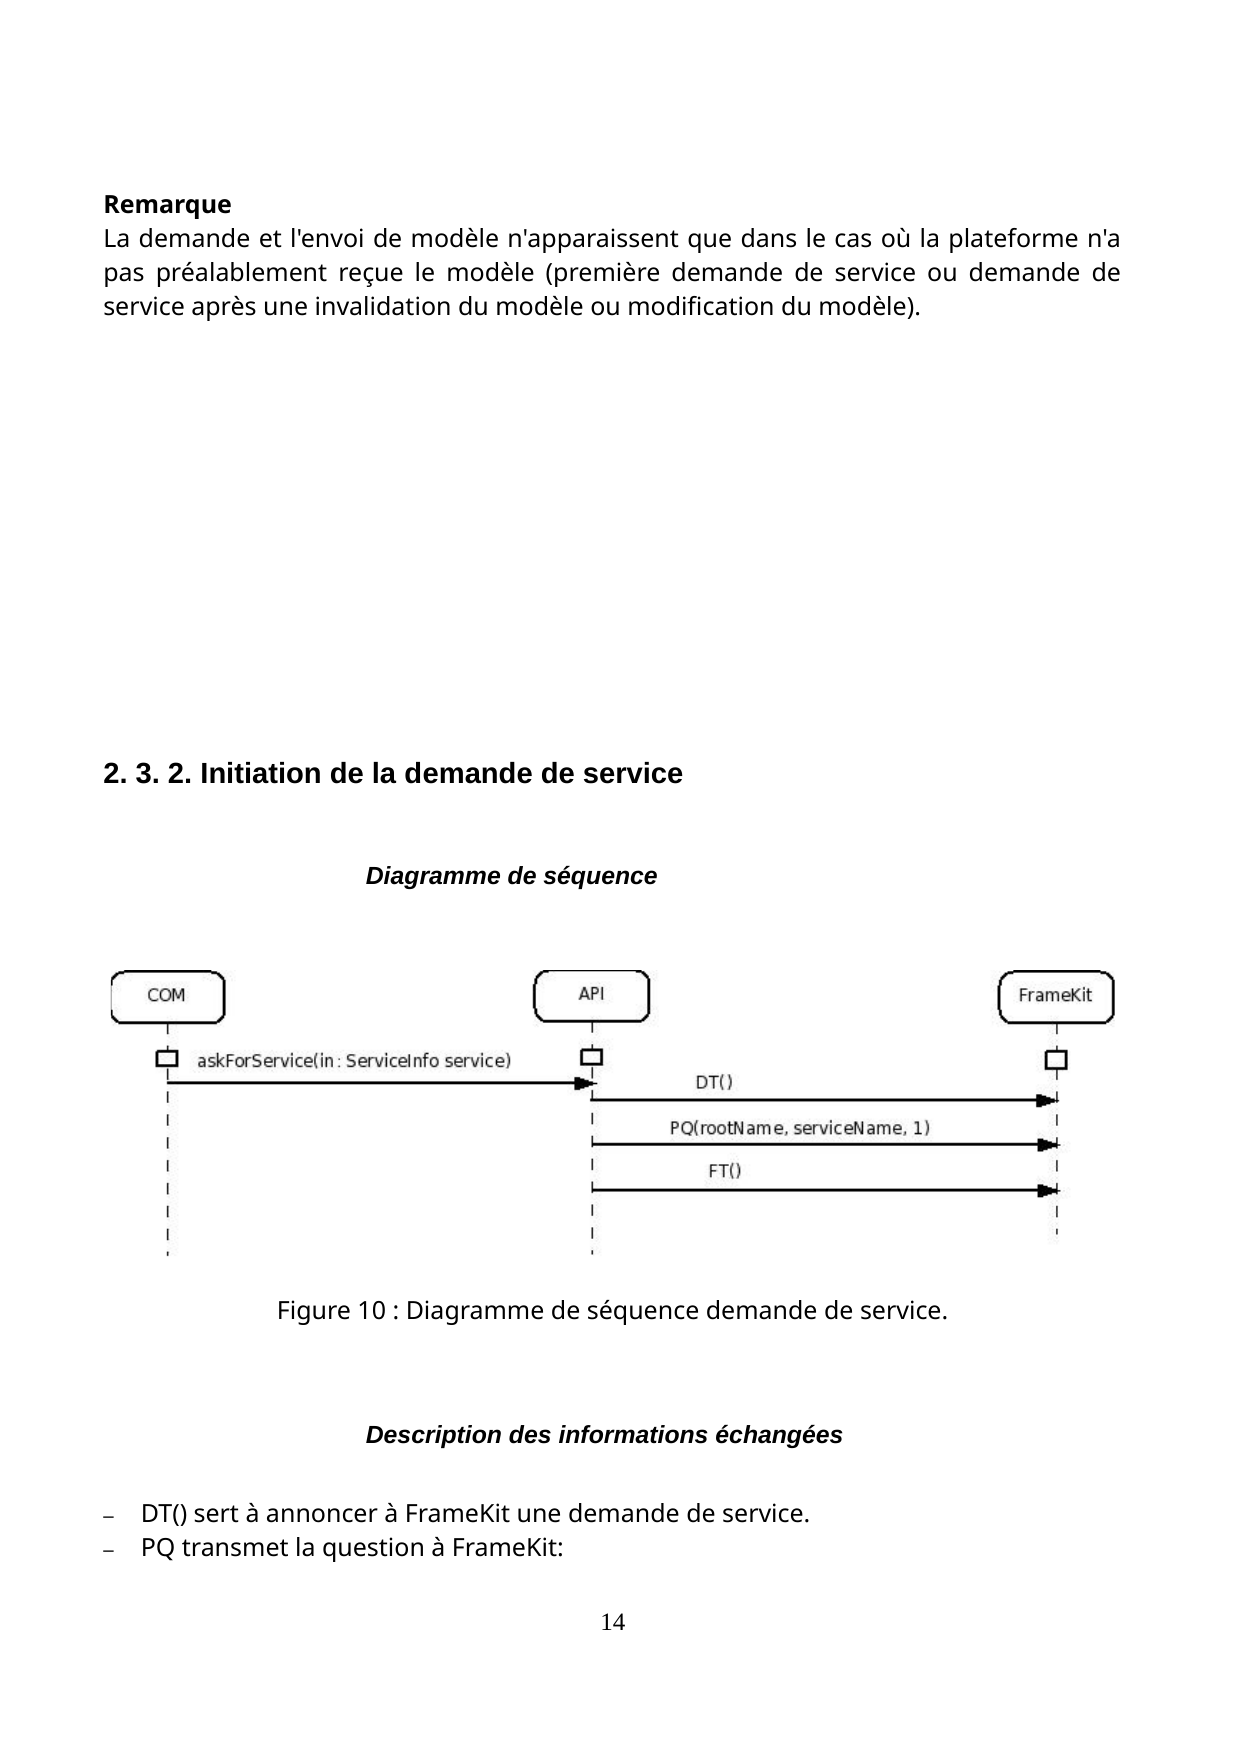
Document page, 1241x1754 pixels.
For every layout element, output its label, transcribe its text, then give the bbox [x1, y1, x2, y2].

picture [110, 970, 1115, 1259]
subtitle Diagramme de séquence [328, 861, 1122, 890]
text Figure 10 : Diagramme de séquence demande de service. [103, 1293, 1122, 1327]
subtitle Description des informations échangées [328, 1420, 1122, 1449]
list DT() sert à annoncer à FrameKit une demande de service. [103, 1495, 1122, 1529]
subtitle 2. 3. 2. Initiation de la demande de service [103, 756, 1122, 790]
text La demande et l'envoi de modèle n'apparaissent que dans le cas où la plateforme n'a pas préalablement reçue le modèle (première demande de service ou demande de service après une invalidation du modèle ou modification du modèle). [103, 220, 1122, 322]
list PQ transmet la question à FrameKit: [103, 1529, 1122, 1563]
text Remarque [103, 186, 1122, 220]
